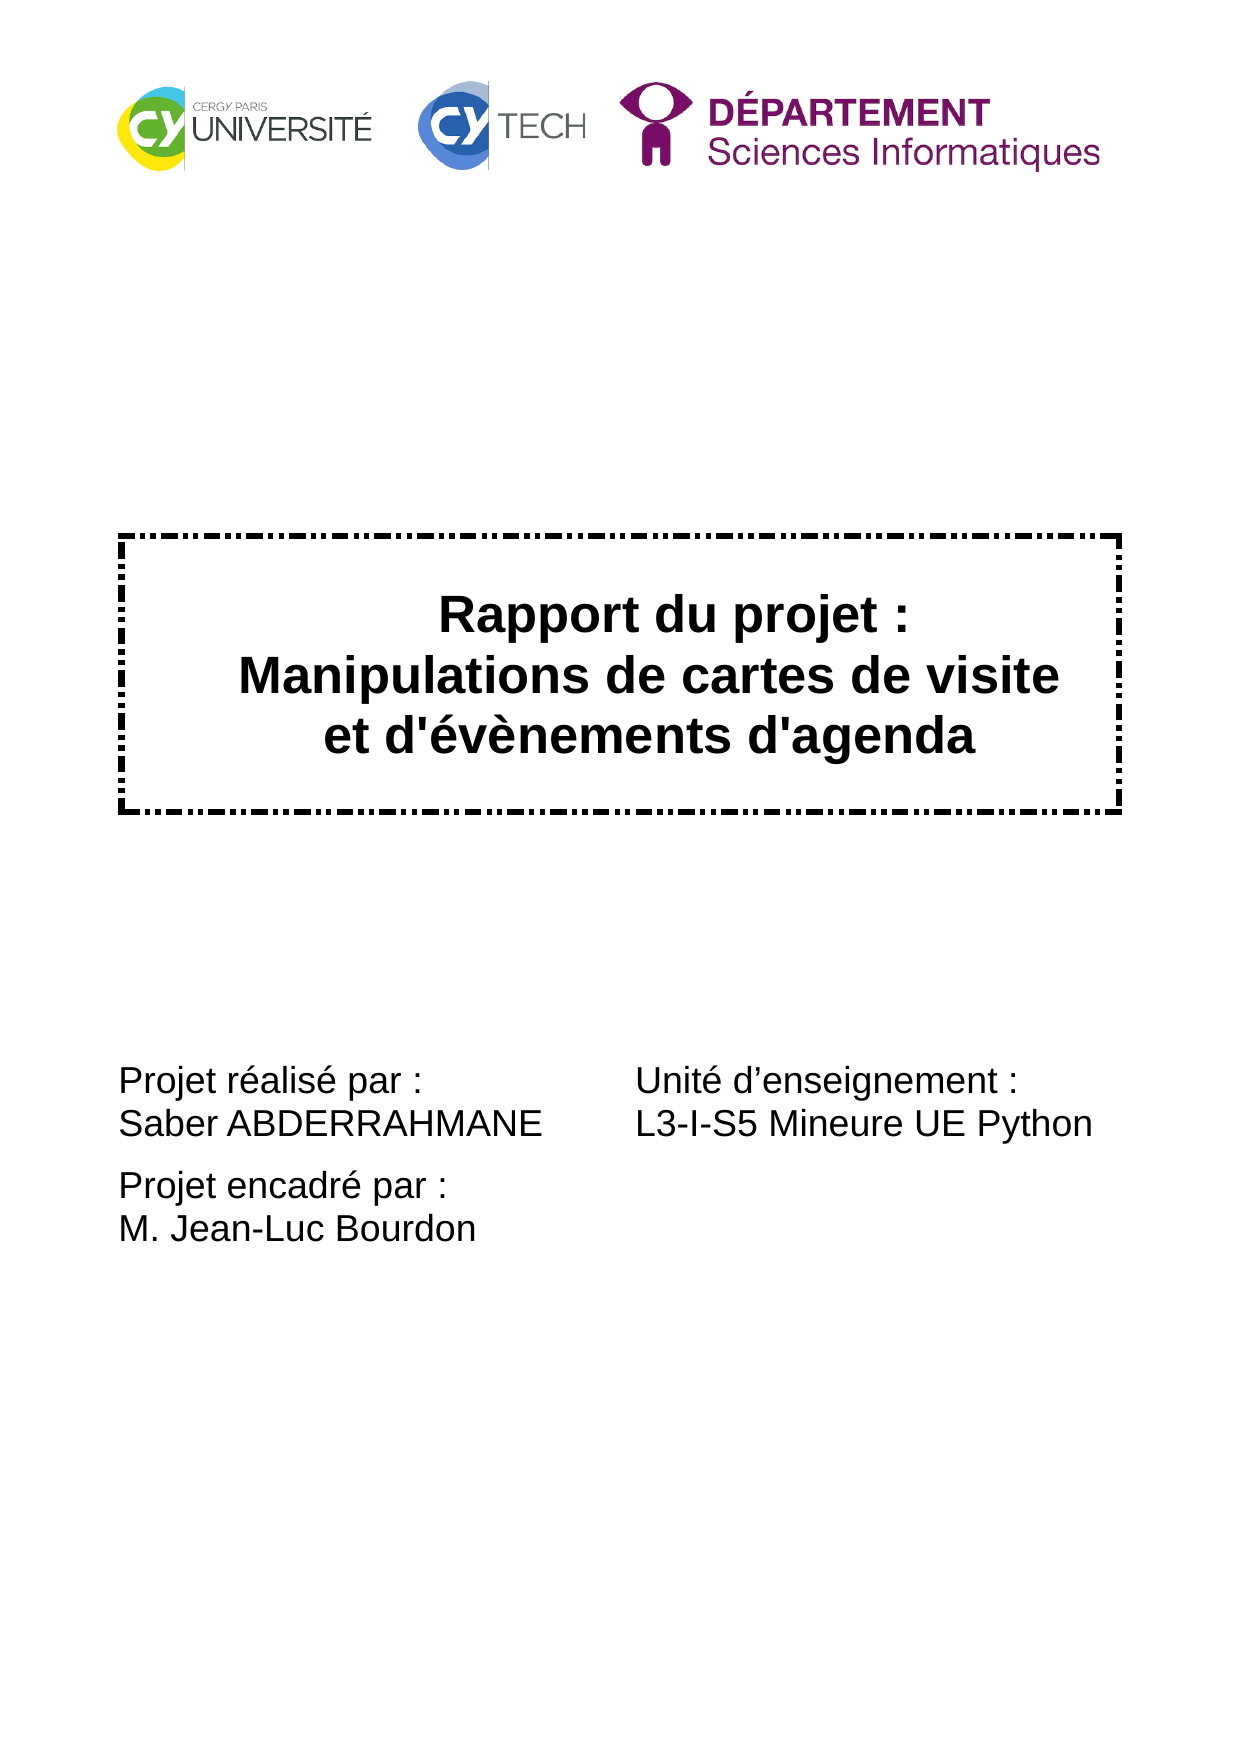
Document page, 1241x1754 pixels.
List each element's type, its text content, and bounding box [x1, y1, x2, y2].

picture [417, 81, 586, 170]
picture [115, 85, 372, 171]
subtitle Rapport du projet : Manipulations de cartes de visite et d'évènements d'agenda [118, 533, 1122, 815]
picture [619, 82, 1100, 172]
subtitle Projet réalisé par : Saber ABDERRAHMANE [118, 1058, 605, 1144]
subtitle Projet encadré par : M. Jean-Luc Bourdon [118, 1163, 605, 1249]
subtitle Unité d’enseignement : L3-I-S5 Mineure UE Python [635, 1058, 1122, 1144]
